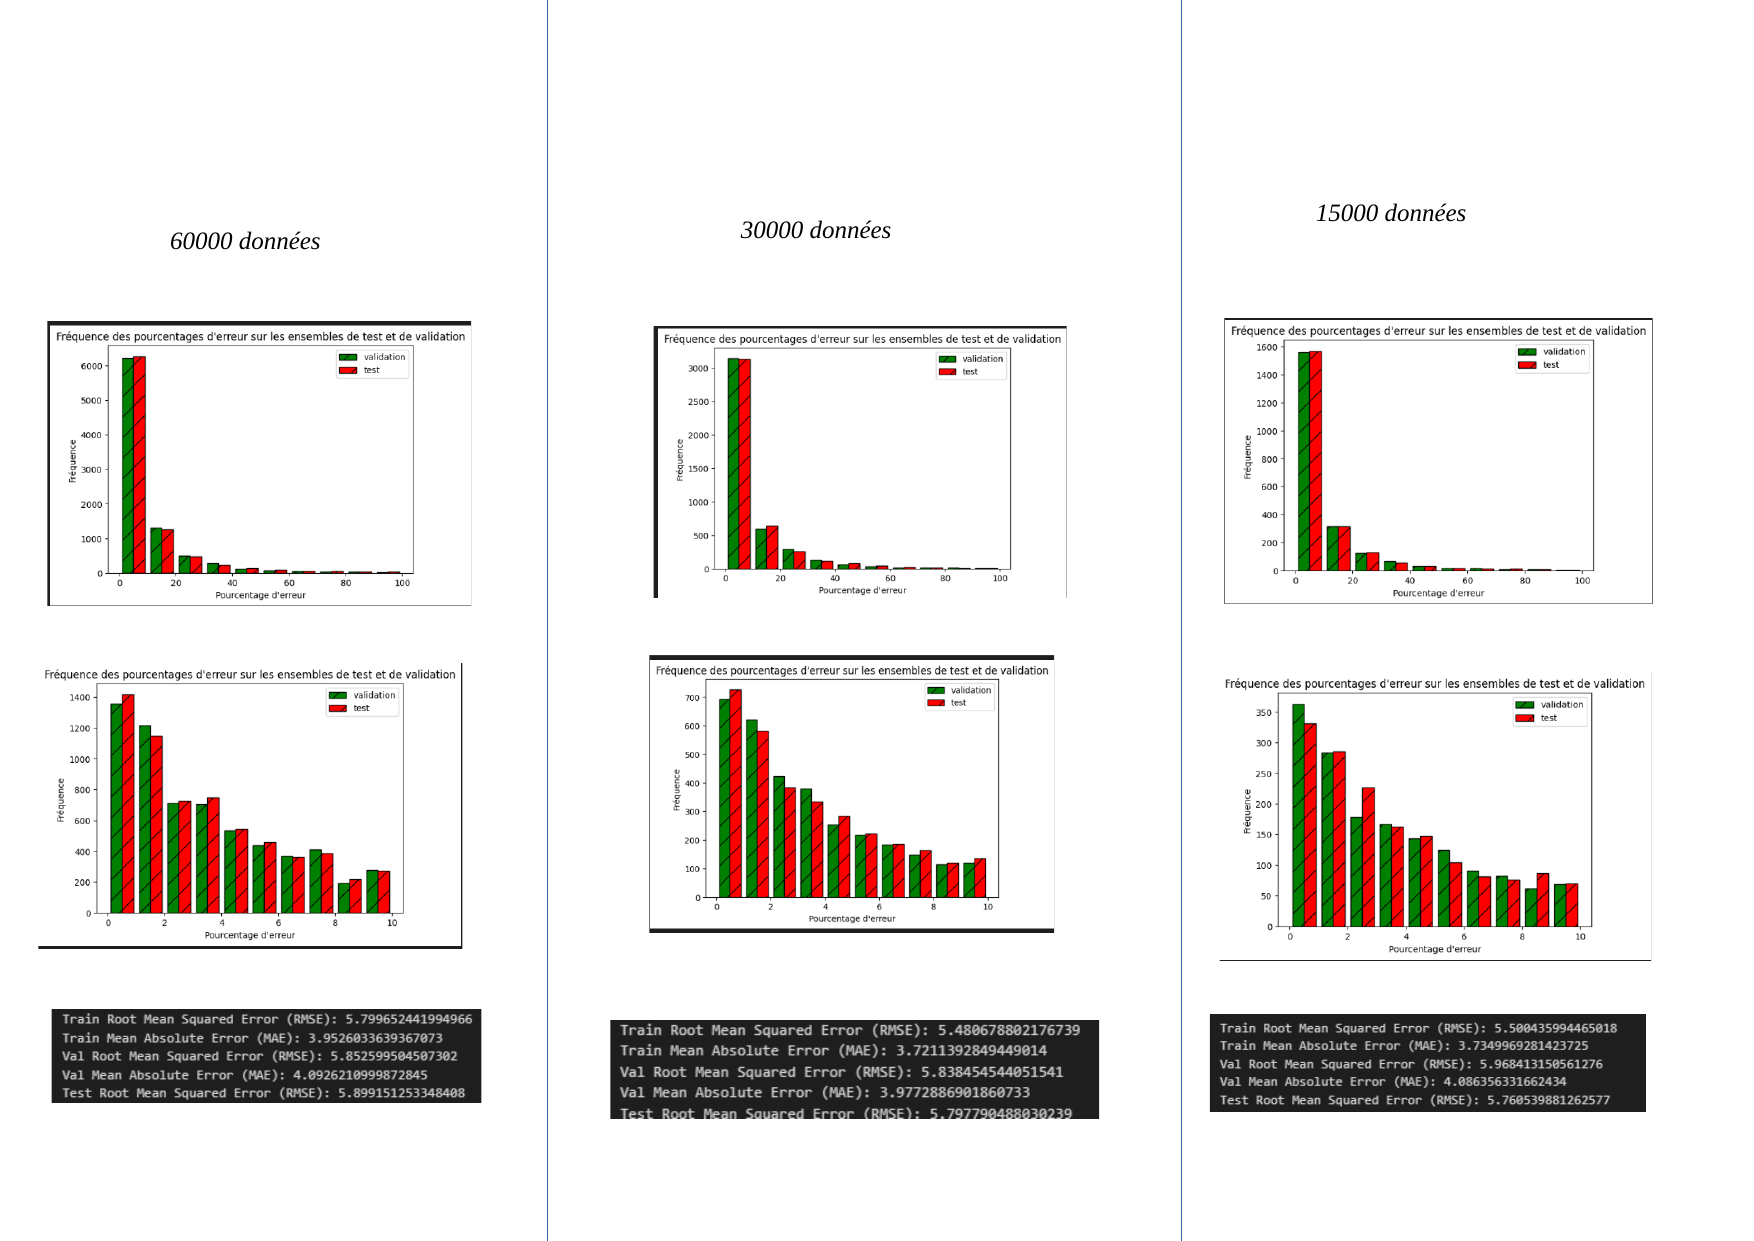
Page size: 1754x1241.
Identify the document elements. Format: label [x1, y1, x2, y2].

picture [1219, 672, 1652, 961]
picture [51, 1009, 482, 1103]
picture [653, 326, 1067, 598]
picture [38, 663, 463, 949]
picture [1209, 1014, 1646, 1112]
picture [47, 321, 472, 606]
picture [1224, 318, 1653, 604]
picture [649, 655, 1055, 933]
picture [610, 1020, 1100, 1119]
